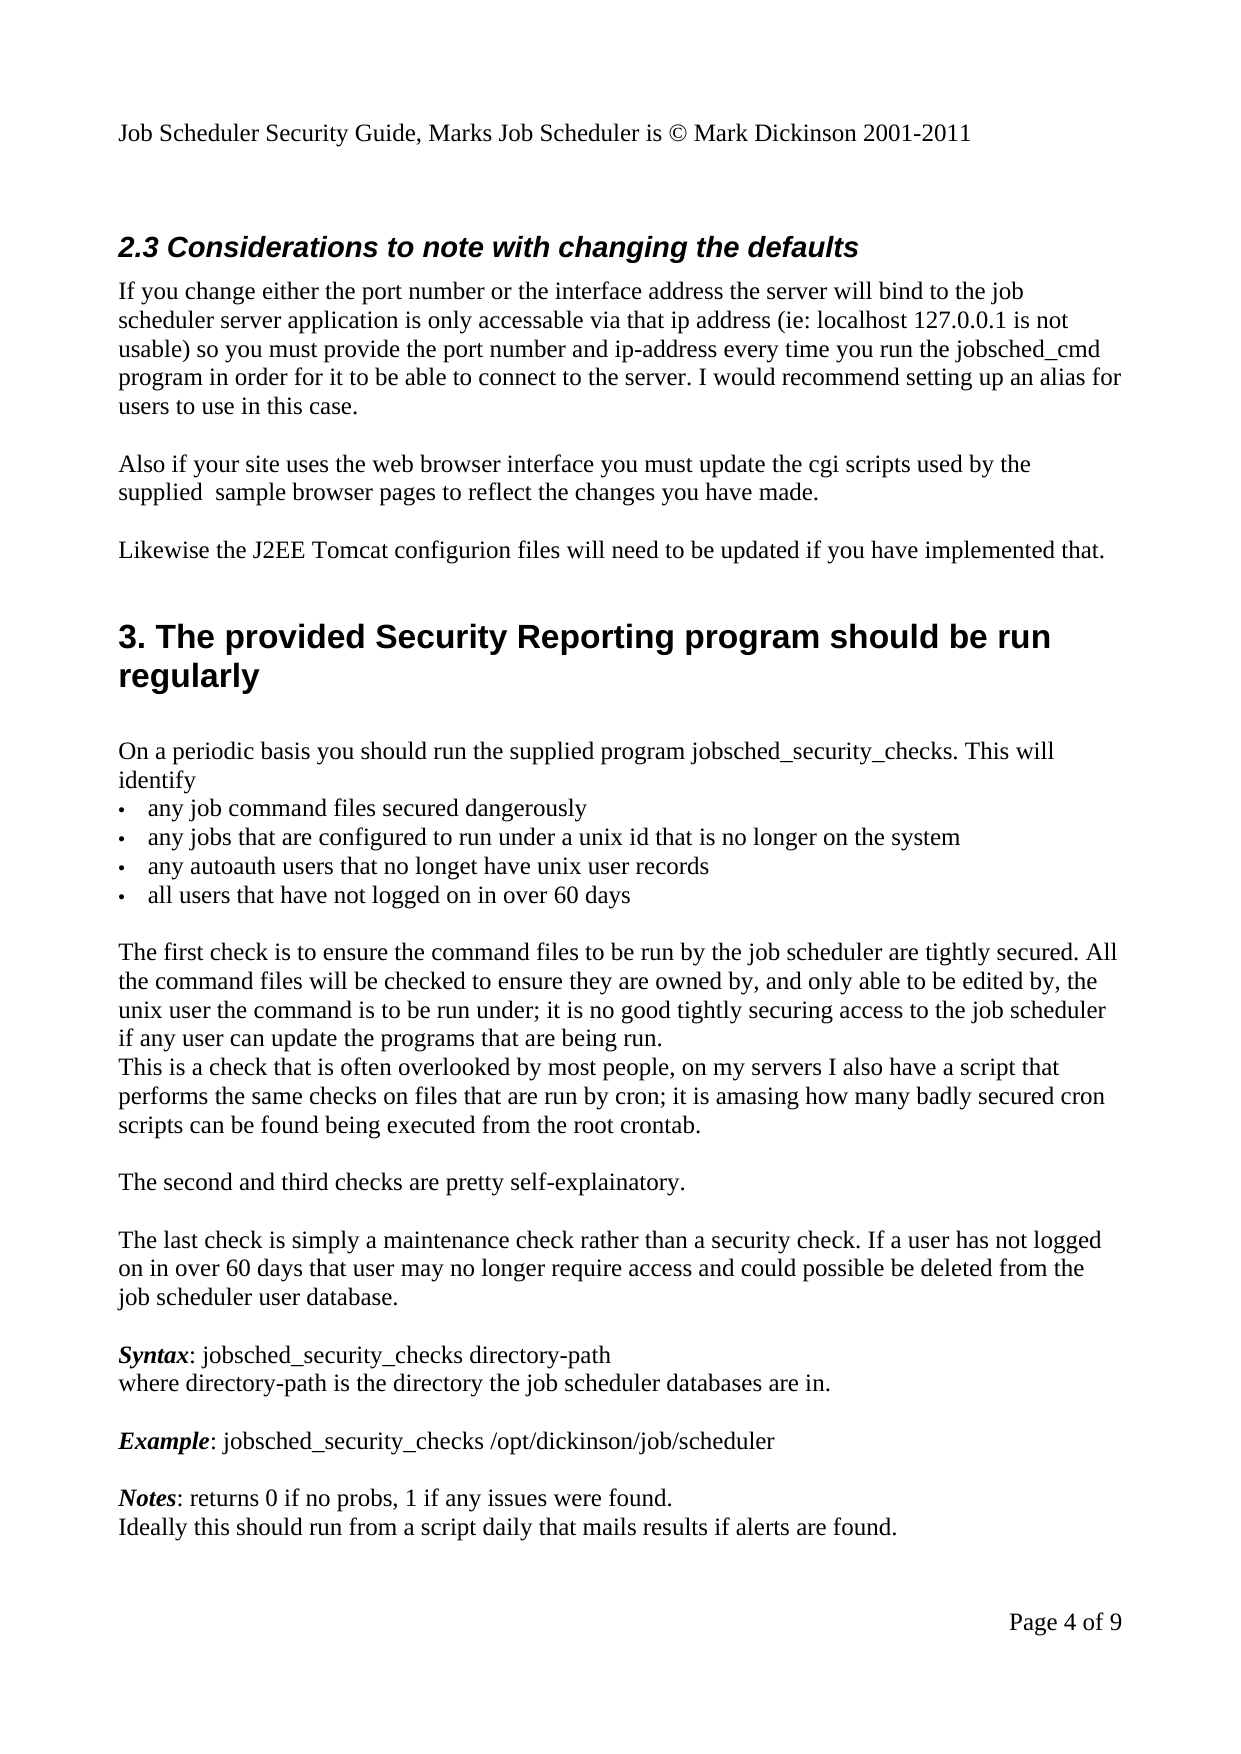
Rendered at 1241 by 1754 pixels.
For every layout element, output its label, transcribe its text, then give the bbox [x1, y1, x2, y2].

text Notes: returns 0 if no probs, 1 if any issues were found. [118, 1483, 1122, 1512]
text This is a check that is often overlooked by most people, on my servers I also have a script that performs the same checks on files that are run by cron; it is amasing how many badly secured cron scripts can be found being executed from the root crontab. [118, 1052, 1122, 1138]
list all users that have not logged on in over 60 days [118, 880, 1122, 908]
text The last check is simply a maintenance check rather than a security check. If a user has not logged on in over 60 days that user may no longer require access and could possible be deleted from the job scheduler user database. [118, 1225, 1122, 1311]
text The second and third checks are pretty self-explainatory. [118, 1167, 1122, 1196]
text On a periodic basis you should run the supplied program jobsched_security_checks. This will identify [118, 736, 1122, 793]
text where directory-path is the directory the job scheduler databases are in. [118, 1368, 1122, 1397]
text Also if your site uses the web browser interface you must update the cgi scripts used by the supplied sample browser pages to reflect the changes you have made. [118, 449, 1122, 506]
subtitle 3. The provided Security Reporting program should be run regularly [118, 617, 1122, 695]
text The first check is to ensure the command files to be run by the job scheduler are tightly secured. All the command files will be checked to ensure they are owned by, and only able to be edited by, the unix user the command is to be run under; it is no good tightly securing access to the job scheduler if any user can update the programs that are being run. [118, 937, 1122, 1052]
list any autoauth users that no longet have unix user records [118, 851, 1122, 880]
text Syntax: jobsched_security_checks directory-path [118, 1340, 1122, 1368]
list any job command files secured dangerously [118, 793, 1122, 822]
subtitle 2.3 Considerations to note with changing the defaults [118, 230, 1122, 264]
text If you change either the port number or the interface address the server will bind to the job scheduler server application is only accessable via that ip address (ie: localhost 127.0.0.1 is not usable) so you must provide the port number and ip-address every time you run the jobsched_cmd program in order for it to be able to connect to the server. I would recommend setting up an alias for users to use in this case. [118, 276, 1122, 420]
list any jobs that are configured to run under a unix id that is no longer on the system [118, 822, 1122, 851]
text Example: jobsched_security_checks /opt/dickinson/job/scheduler [118, 1426, 1122, 1455]
text Ideally this should run from a script daily that mails results if alerts are found. [118, 1512, 1122, 1541]
text Likewise the J2EE Tomcat configurion files will need to be updated if you have implemented that. [118, 535, 1122, 564]
